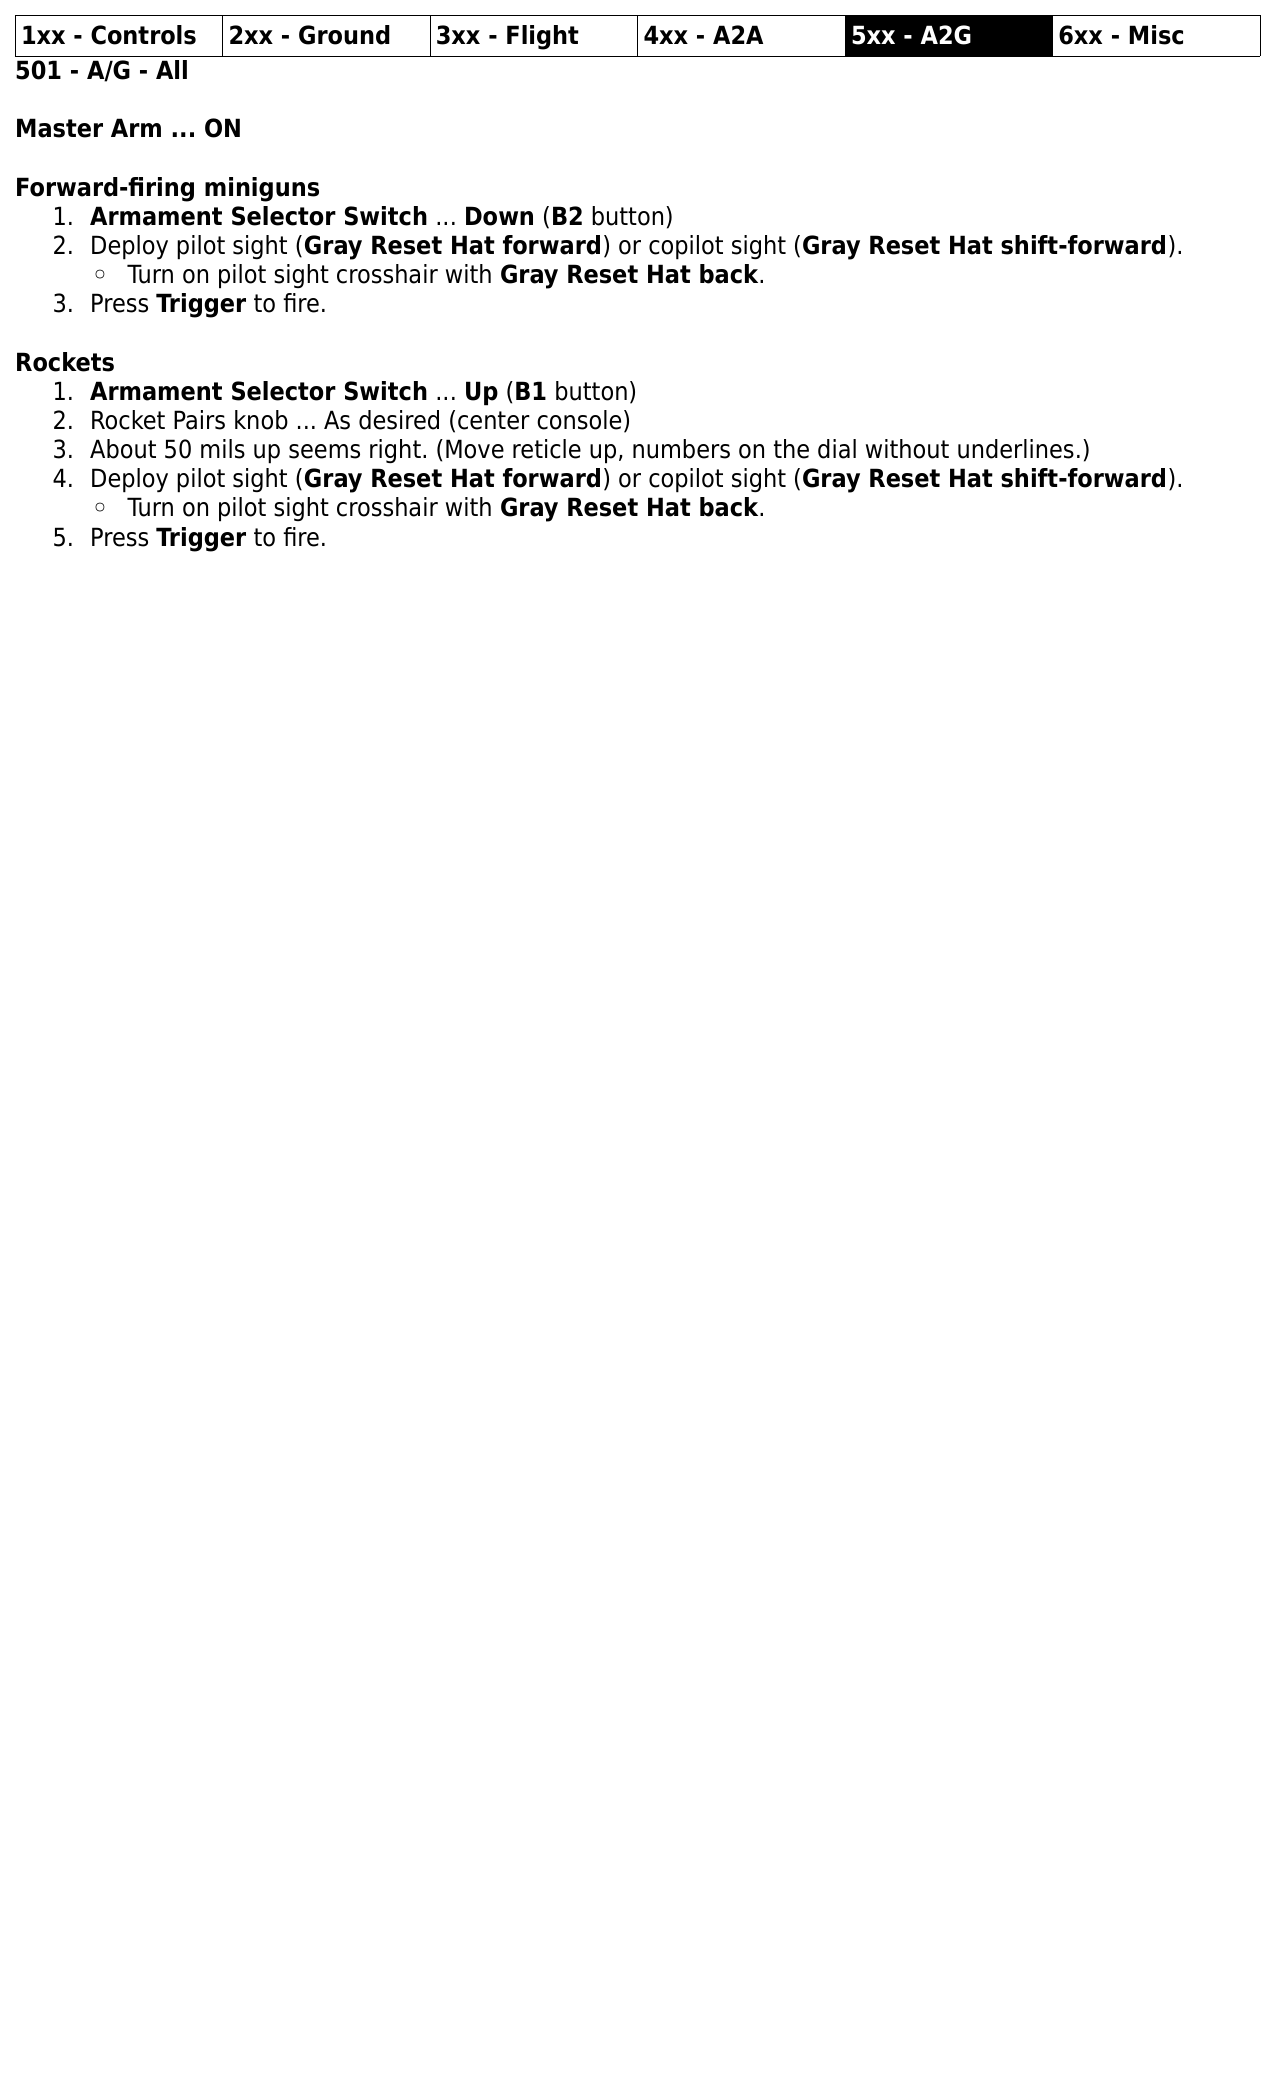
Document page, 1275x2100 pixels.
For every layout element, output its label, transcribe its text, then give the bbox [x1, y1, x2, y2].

text Master Arm ... ON [15, 114, 1260, 143]
list Armament Selector Switch ... Down (B2 button) [52, 202, 1260, 231]
list Turn on pilot sight crosshair with Gray Reset Hat back. [90, 493, 1260, 523]
list Press Trigger to fire. [52, 289, 1260, 318]
list Rocket Pairs knob ... As desired (center console) [52, 406, 1260, 435]
table_header 1xx - Controls [16, 16, 222, 56]
table_header 3xx - Flight [431, 16, 637, 56]
table_header 2xx - Ground [223, 16, 430, 56]
list About 50 mils up seems right. (Move reticle up, numbers on the dial without underlines.) [52, 435, 1260, 464]
text Forward-firing miniguns [15, 173, 1260, 202]
list Press Trigger to fire. [52, 523, 1260, 552]
table_header 5xx - A2G [846, 16, 1052, 56]
list Deploy pilot sight (Gray Reset Hat forward) or copilot sight (Gray Reset Hat shift-forward). [52, 464, 1260, 493]
list Deploy pilot sight (Gray Reset Hat forward) or copilot sight (Gray Reset Hat shift-forward). [52, 231, 1260, 260]
table_header 6xx - Misc [1053, 16, 1260, 56]
table_header 4xx - A2A [638, 16, 845, 56]
text 501 - A/G - All [15, 57, 1260, 85]
list Turn on pilot sight crosshair with Gray Reset Hat back. [90, 260, 1260, 289]
text Rockets [15, 348, 1260, 377]
list Armament Selector Switch ... Up (B1 button) [52, 377, 1260, 406]
